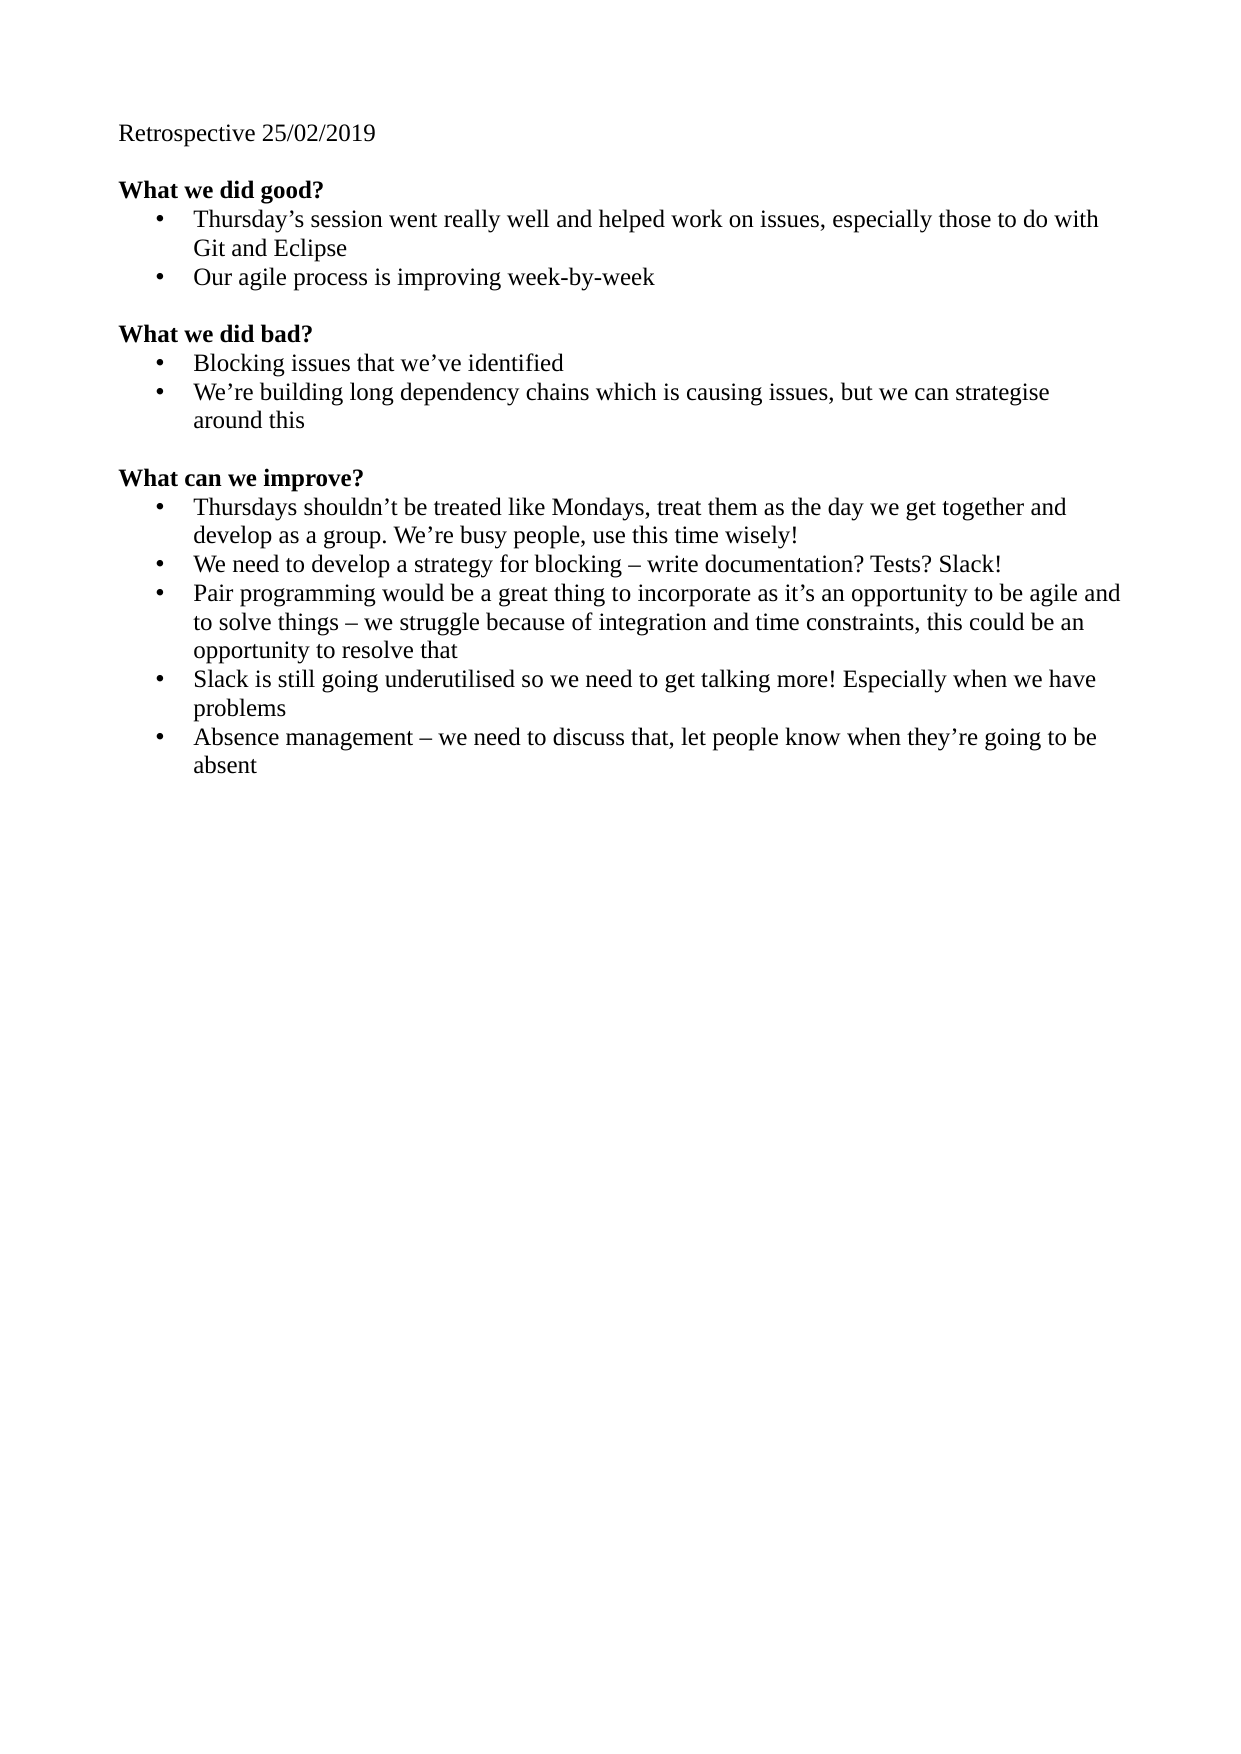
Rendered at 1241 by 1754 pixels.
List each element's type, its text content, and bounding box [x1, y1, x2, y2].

text What we did good? [118, 176, 1122, 204]
list Thursdays shouldn’t be treated like Mondays, treat them as the day we get together and develop as a group. We’re busy people, use this time wisely! [156, 492, 1122, 549]
list Thursday’s session went really well and helped work on issues, especially those to do with Git and Eclipse [156, 204, 1122, 262]
list Blocking issues that we’ve identified [156, 348, 1122, 377]
text Retrospective 25/02/2019 [118, 118, 1122, 147]
list We need to develop a strategy for blocking – write documentation? Tests? Slack! [156, 549, 1122, 578]
list Slack is still going underutilised so we need to get talking more! Especially when we have problems [156, 664, 1122, 722]
list Pair programming would be a great thing to incorporate as it’s an opportunity to be agile and to solve things – we struggle because of integration and time constraints, this could be an opportunity to resolve that [156, 578, 1122, 664]
list We’re building long dependency chains which is causing issues, but we can strategise around this [156, 377, 1122, 434]
list Absence management – we need to discuss that, let people know when they’re going to be absent [156, 722, 1122, 779]
text What can we improve? [118, 463, 1122, 492]
text What we did bad? [118, 319, 1122, 348]
list Our agile process is improving week-by-week [156, 262, 1122, 291]
